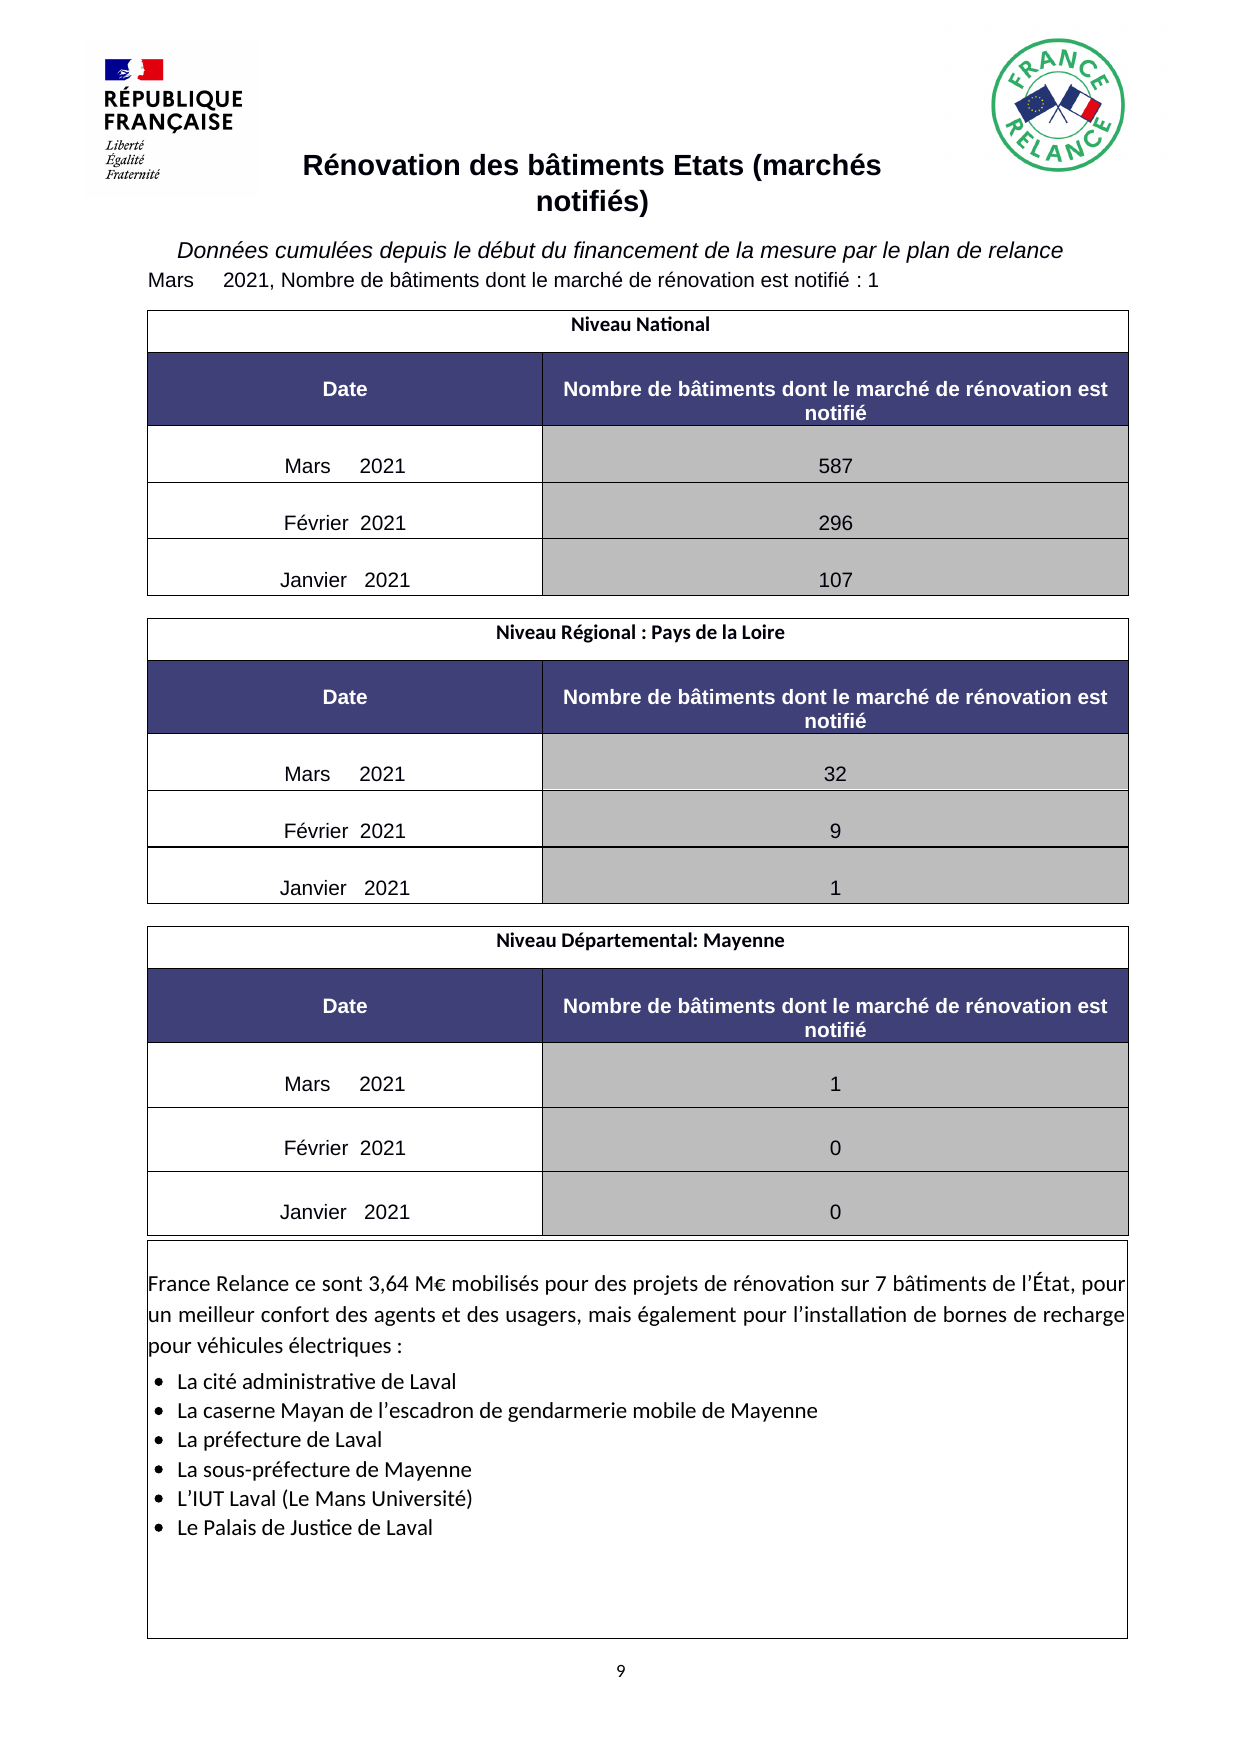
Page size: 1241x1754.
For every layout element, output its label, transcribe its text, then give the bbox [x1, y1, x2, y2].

text France Relance ce sont 3,64 M€ mobilisés pour des projets de rénovation sur 7 bâtiments de l’État, pour un meilleur confort des agents et des usagers, mais également pour l’installation de bornes de recharge pour véhicules électriques : [148, 1266, 1127, 1360]
table_cell Date [148, 969, 542, 1042]
table_cell Date [148, 353, 542, 425]
table_cell 0 [543, 1108, 1128, 1171]
table_cell 587 [543, 426, 1128, 482]
table_cell Février 2021 [148, 791, 542, 846]
table_header Niveau National [148, 311, 1128, 352]
list La cité administrative de Laval [155, 1366, 1127, 1395]
table_cell Mars 2021 [148, 1043, 542, 1107]
list Le Palais de Justice de Laval [155, 1512, 1127, 1541]
list La sous-préfecture de Mayenne [155, 1454, 1127, 1483]
list L’IUT Laval (Le Mans Université) [155, 1483, 1127, 1512]
table_cell 107 [543, 539, 1128, 595]
table_cell 9 [543, 791, 1128, 846]
table_cell Mars 2021 [148, 734, 542, 789]
list La caserne Mayan de l’escadron de gendarmerie mobile de Mayenne [155, 1395, 1127, 1424]
table_cell Nombre de bâtiments dont le marché de rénovation est notifié [543, 353, 1128, 425]
list La préfecture de Laval [155, 1424, 1127, 1454]
picture [926, 17, 1189, 185]
table_cell Février 2021 [148, 483, 542, 538]
table_cell 1 [543, 1043, 1128, 1107]
text 9 [0, 1659, 1238, 1682]
text Données cumulées depuis le début du financement de la mesure par le plan de relance [148, 237, 1093, 263]
picture [84, 39, 263, 200]
table_cell 1 [543, 848, 1128, 903]
table_header Niveau Départemental: Mayenne [148, 927, 1128, 968]
table_header Niveau Régional : Pays de la Loire [148, 619, 1128, 660]
table_cell Février 2021 [148, 1108, 542, 1171]
table_cell Mars 2021 [148, 426, 542, 482]
table_cell 0 [543, 1172, 1128, 1235]
table_cell Janvier 2021 [148, 848, 542, 903]
table_cell Date [148, 661, 542, 733]
table_cell 296 [543, 483, 1128, 538]
table_cell 32 [543, 734, 1128, 789]
table_cell Nombre de bâtiments dont le marché de rénovation est notifié [543, 661, 1128, 733]
table_cell Janvier 2021 [148, 1172, 542, 1235]
text Mars 2021, Nombre de bâtiments dont le marché de rénovation est notifié : 1 [148, 268, 1093, 292]
text Rénovation des bâtiments Etats (marchés notifiés) [148, 148, 1093, 217]
table_cell Nombre de bâtiments dont le marché de rénovation est notifié [543, 969, 1128, 1042]
table_cell Janvier 2021 [148, 539, 542, 595]
